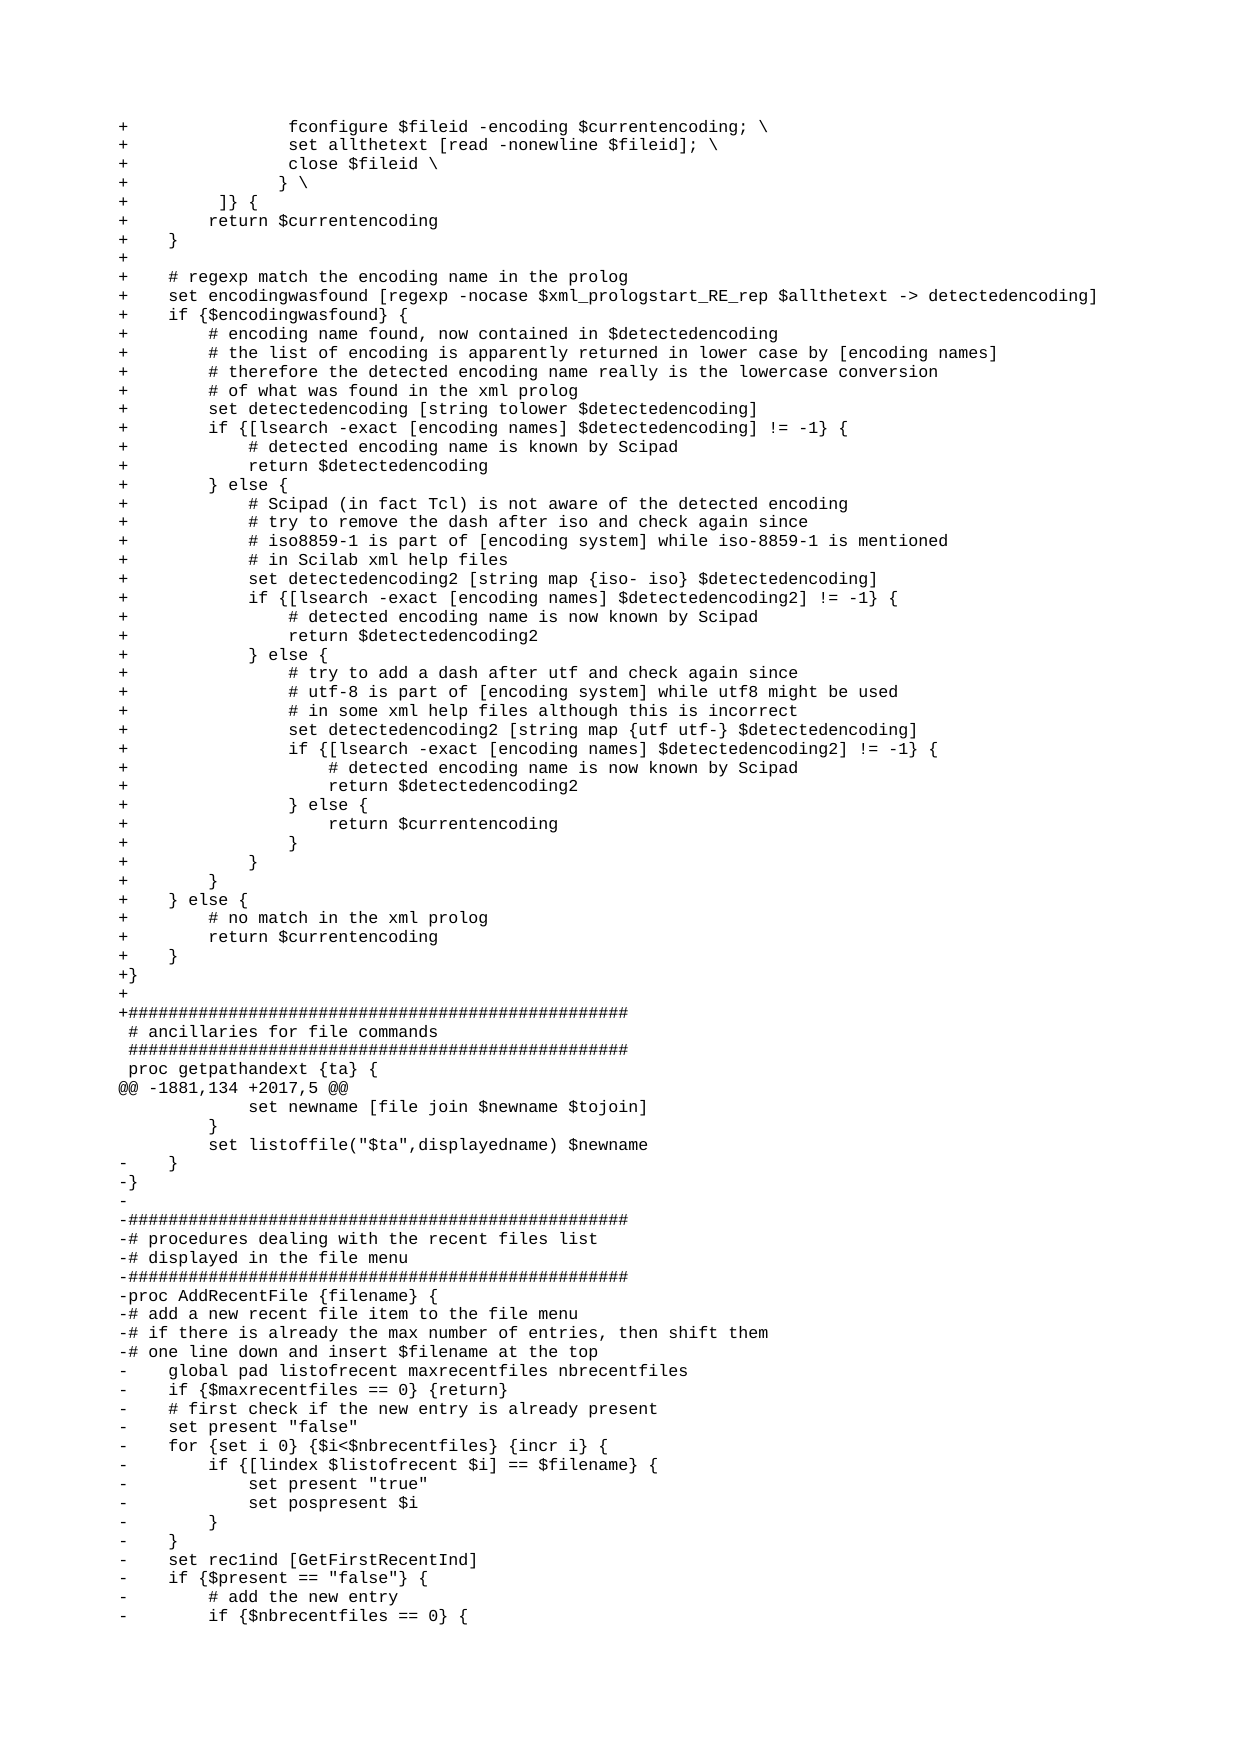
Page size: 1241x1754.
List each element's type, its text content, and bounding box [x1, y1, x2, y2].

text ################################################## [118, 1042, 1122, 1061]
text +################################################## [118, 1004, 1122, 1023]
text + return $currentencoding [118, 816, 1122, 834]
text -proc AddRecentFile {filename} { [118, 1287, 1122, 1306]
text + # try to remove the dash after iso and check again since [118, 514, 1122, 533]
text - # add the new entry [118, 1589, 1122, 1608]
text - } [118, 1155, 1122, 1174]
text - } [118, 1513, 1122, 1532]
text - } [118, 1532, 1122, 1551]
text + fconfigure $fileid -encoding $currentencoding; \ [118, 118, 1122, 137]
text + # detected encoding name is now known by Scipad [118, 759, 1122, 778]
text + set detectedencoding2 [string map {utf utf-} $detectedencoding] [118, 721, 1122, 740]
text + set allthetext [read -nonewline $fileid]; \ [118, 137, 1122, 156]
text @@ -1881,134 +2017,5 @@ [118, 1080, 1122, 1098]
text + # in some xml help files although this is incorrect [118, 703, 1122, 721]
text + [118, 250, 1122, 269]
text + # Scipad (in fact Tcl) is not aware of the detected encoding [118, 495, 1122, 514]
text set listoffile("$ta",displayedname) $newname [118, 1136, 1122, 1155]
text + # detected encoding name is now known by Scipad [118, 608, 1122, 627]
text proc getpathandext {ta} { [118, 1061, 1122, 1080]
text + # iso8859-1 is part of [encoding system] while iso-8859-1 is mentioned [118, 533, 1122, 552]
text + # regexp match the encoding name in the prolog [118, 269, 1122, 288]
text - [118, 1193, 1122, 1212]
text + if {[lsearch -exact [encoding names] $detectedencoding] != -1} { [118, 420, 1122, 439]
text + } [118, 872, 1122, 891]
text } [118, 1117, 1122, 1136]
text + # try to add a dash after utf and check again since [118, 665, 1122, 684]
text - set pospresent $i [118, 1494, 1122, 1513]
text -# displayed in the file menu [118, 1249, 1122, 1268]
text -# if there is already the max number of entries, then shift them [118, 1325, 1122, 1344]
text # ancillaries for file commands [118, 1023, 1122, 1042]
text + return $detectedencoding2 [118, 778, 1122, 797]
text - # first check if the new entry is already present [118, 1400, 1122, 1419]
text + if {[lsearch -exact [encoding names] $detectedencoding2] != -1} { [118, 589, 1122, 608]
text -# procedures dealing with the recent files list [118, 1231, 1122, 1249]
text + # utf-8 is part of [encoding system] while utf8 might be used [118, 684, 1122, 703]
text + } [118, 853, 1122, 872]
text + # encoding name found, now contained in $detectedencoding [118, 326, 1122, 344]
text + if {[lsearch -exact [encoding names] $detectedencoding2] != -1} { [118, 740, 1122, 759]
text + [118, 985, 1122, 1004]
text +} [118, 967, 1122, 985]
text + ]} { [118, 193, 1122, 212]
text + return $detectedencoding [118, 457, 1122, 476]
text -} [118, 1174, 1122, 1193]
text + set detectedencoding2 [string map {iso- iso} $detectedencoding] [118, 571, 1122, 589]
text - set rec1ind [GetFirstRecentInd] [118, 1551, 1122, 1570]
text - set present "true" [118, 1476, 1122, 1494]
text - if {$maxrecentfiles == 0} {return} [118, 1381, 1122, 1400]
text + set detectedencoding [string tolower $detectedencoding] [118, 401, 1122, 420]
text -################################################## [118, 1212, 1122, 1231]
text + # of what was found in the xml prolog [118, 382, 1122, 401]
text + # detected encoding name is known by Scipad [118, 439, 1122, 457]
text + } else { [118, 476, 1122, 495]
text + return $currentencoding [118, 929, 1122, 948]
text - if {[lindex $listofrecent $i] == $filename} { [118, 1457, 1122, 1476]
text - set present "false" [118, 1419, 1122, 1438]
text - for {set i 0} {$i<$nbrecentfiles} {incr i} { [118, 1438, 1122, 1457]
text + } else { [118, 646, 1122, 665]
text - if {$nbrecentfiles == 0} { [118, 1608, 1122, 1626]
text + } [118, 231, 1122, 250]
text + if {$encodingwasfound} { [118, 307, 1122, 326]
text + # the list of encoding is apparently returned in lower case by [encoding names] [118, 344, 1122, 363]
text -# add a new recent file item to the file menu [118, 1306, 1122, 1325]
text - if {$present == "false"} { [118, 1570, 1122, 1589]
text + set encodingwasfound [regexp -nocase $xml_prologstart_RE_rep $allthetext -> detectedencoding] [118, 288, 1122, 307]
text + # in Scilab xml help files [118, 552, 1122, 571]
text + # therefore the detected encoding name really is the lowercase conversion [118, 363, 1122, 382]
text + close $fileid \ [118, 156, 1122, 175]
text set newname [file join $newname $tojoin] [118, 1098, 1122, 1117]
text -################################################## [118, 1268, 1122, 1287]
text + } [118, 834, 1122, 853]
text + } else { [118, 797, 1122, 816]
text -# one line down and insert $filename at the top [118, 1344, 1122, 1362]
text + return $detectedencoding2 [118, 627, 1122, 646]
text + # no match in the xml prolog [118, 910, 1122, 929]
text + } else { [118, 891, 1122, 910]
text + } [118, 948, 1122, 967]
text + } \ [118, 175, 1122, 193]
text + return $currentencoding [118, 212, 1122, 231]
text - global pad listofrecent maxrecentfiles nbrecentfiles [118, 1362, 1122, 1381]
